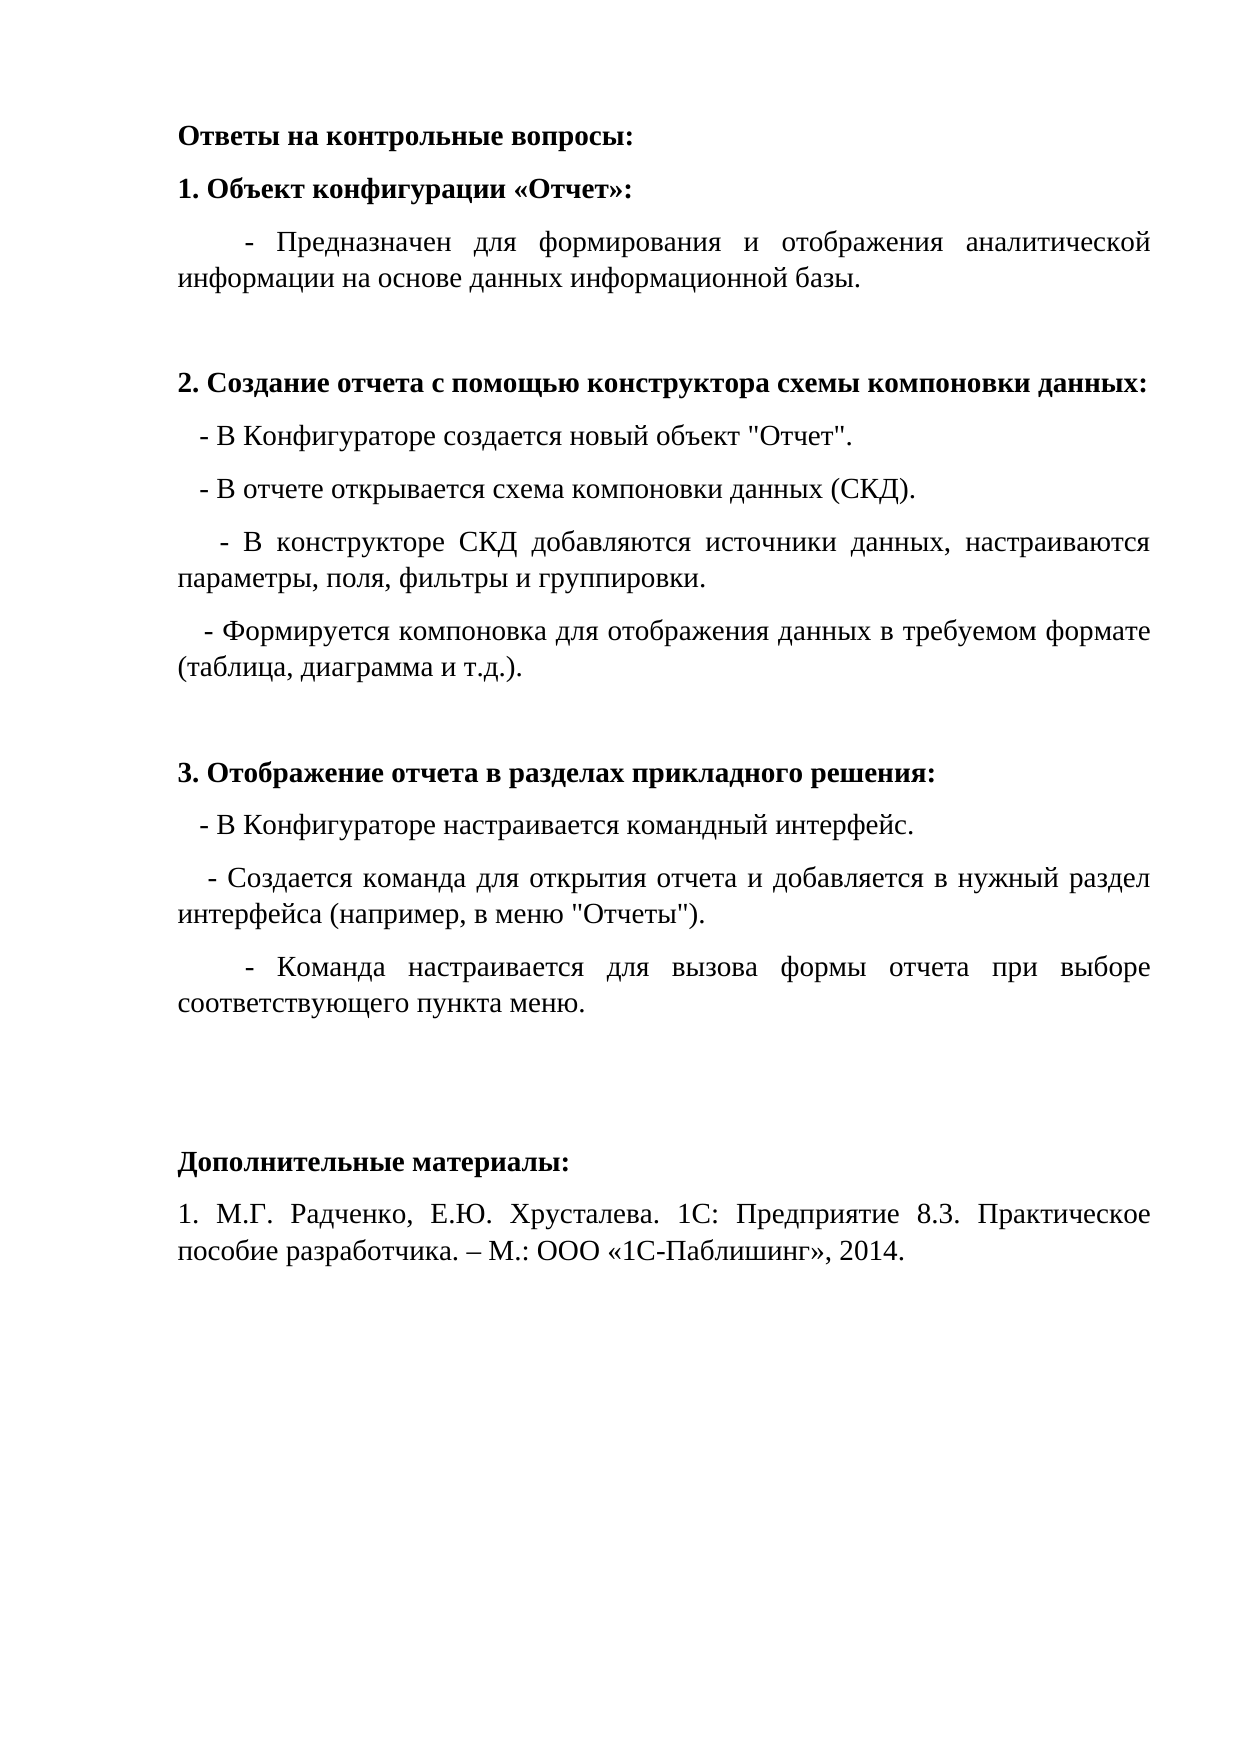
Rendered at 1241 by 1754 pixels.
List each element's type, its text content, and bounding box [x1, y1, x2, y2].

text - В Конфигураторе настраивается командный интерфейс. [177, 807, 1152, 841]
text 1. Объект конфигурации «Отчет»: [177, 171, 1152, 204]
text 3. Отображение отчета в разделах прикладного решения: [177, 755, 1152, 788]
text 2. Создание отчета с помощью конструктора схемы компоновки данных: [177, 366, 1152, 399]
text - В Конфигураторе создается новый объект "Отчет". [177, 418, 1152, 452]
text - Предназначен для формирования и отображения аналитической информации на основе данных информационной базы. [177, 224, 1152, 293]
text - В отчете открывается схема компоновки данных (СКД). [177, 471, 1152, 505]
text - Формируется компоновка для отображения данных в требуемом формате (таблица, диаграмма и т.д.). [177, 613, 1152, 683]
text - В конструкторе СКД добавляются источники данных, настраиваются параметры, поля, фильтры и группировки. [177, 524, 1152, 594]
text Дополнительные материалы: [177, 1144, 1152, 1177]
text Ответы на контрольные вопросы: [177, 118, 1152, 152]
text - Команда настраивается для вызова формы отчета при выборе соответствующего пункта меню. [177, 949, 1152, 1019]
text - Создается команда для открытия отчета и добавляется в нужный раздел интерфейса (например, в меню "Отчеты"). [177, 860, 1152, 930]
text 1. М.Г. Радченко, Е.Ю. Хрусталева. 1С: Предприятие 8.3. Практическое пособие разработчика. – М.: ООО «1С-Паблишинг», 2014. [177, 1197, 1152, 1266]
